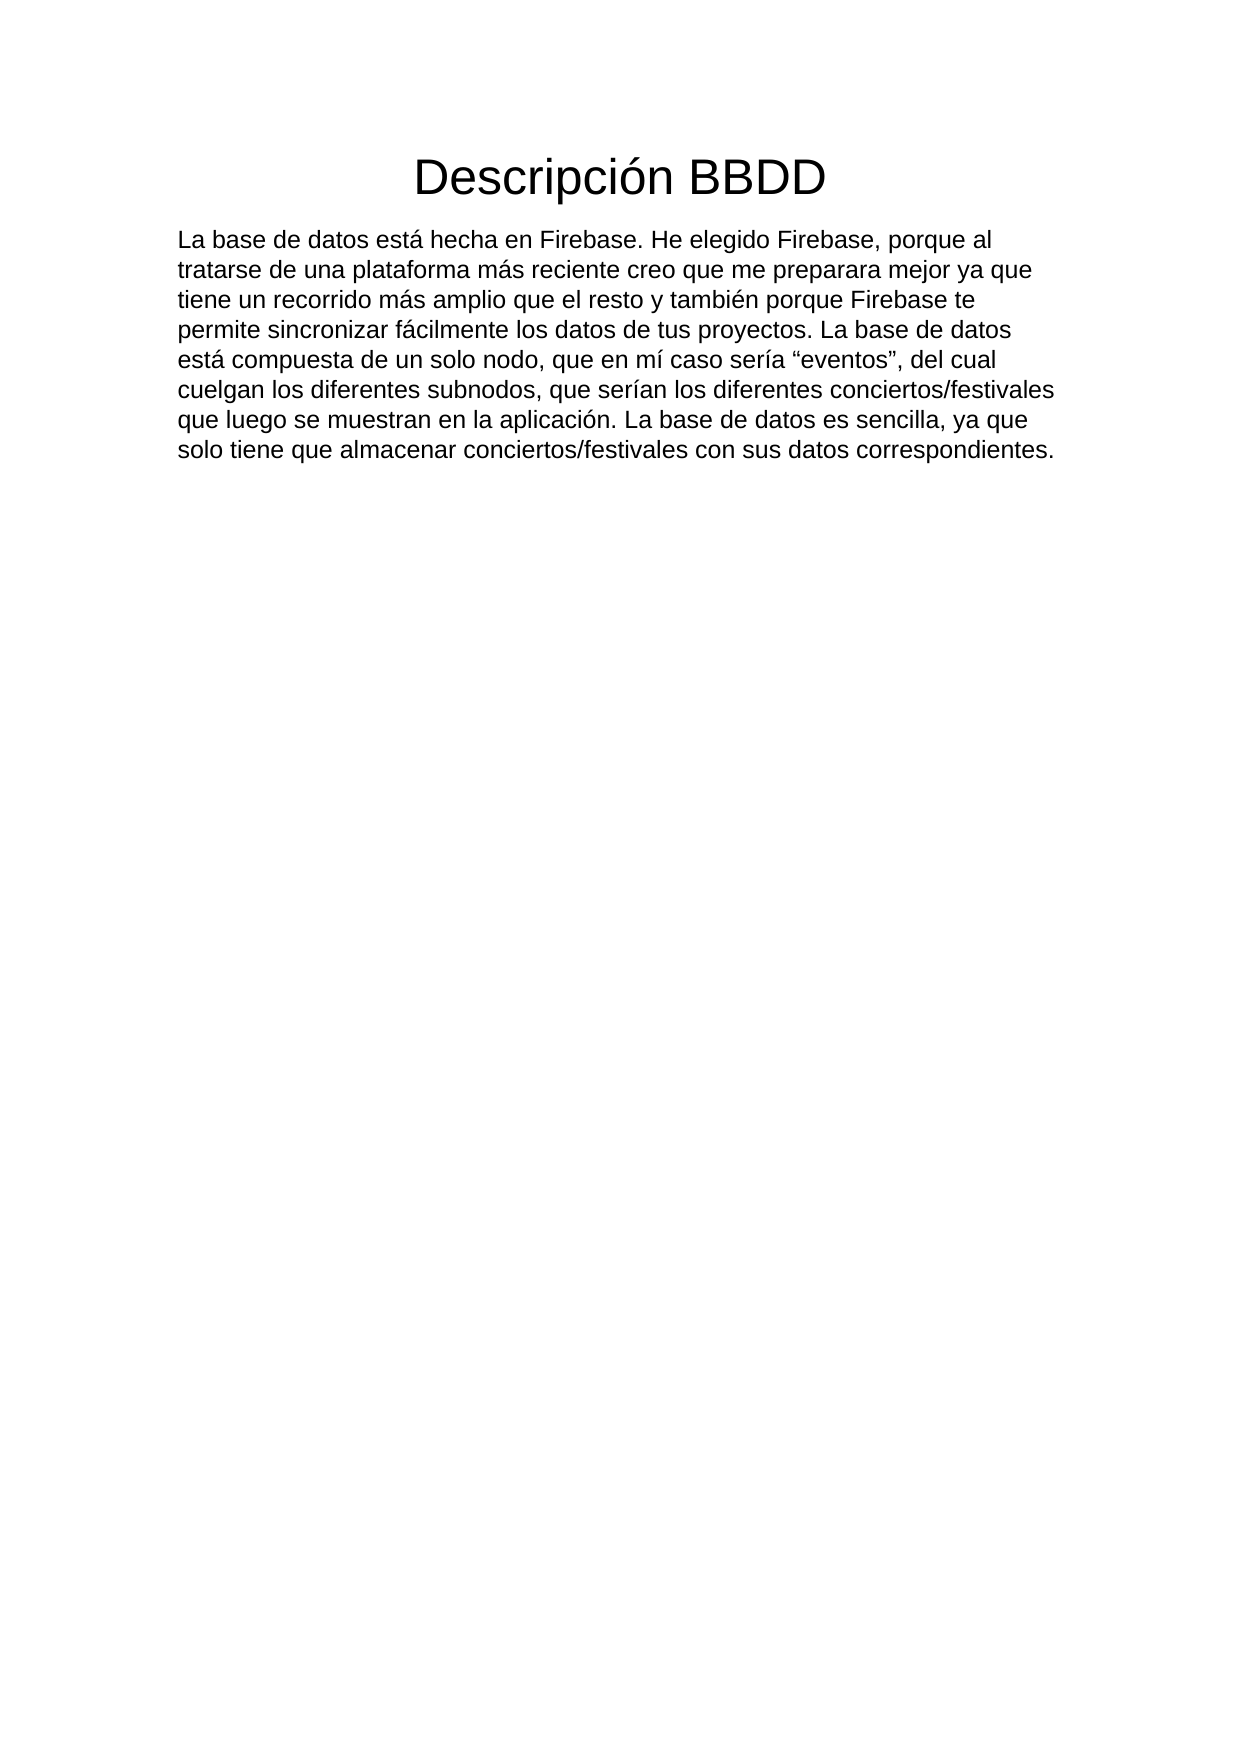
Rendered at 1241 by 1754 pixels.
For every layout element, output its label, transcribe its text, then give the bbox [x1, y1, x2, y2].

text La base de datos está hecha en Firebase. He elegido Firebase, porque al tratarse de una plataforma más reciente creo que me preparara mejor ya que tiene un recorrido más amplio que el resto y también porque Firebase te permite sincronizar fácilmente los datos de tus proyectos. La base de datos está compuesta de un solo nodo, que en mí caso sería “eventos”, del cual cuelgan los diferentes subnodos, que serían los diferentes conciertos/festivales que luego se muestran en la aplicación. La base de datos es sencilla, ya que solo tiene que almacenar conciertos/festivales con sus datos correspondientes. [177, 224, 1063, 464]
text Descripción BBDD [177, 148, 1063, 205]
